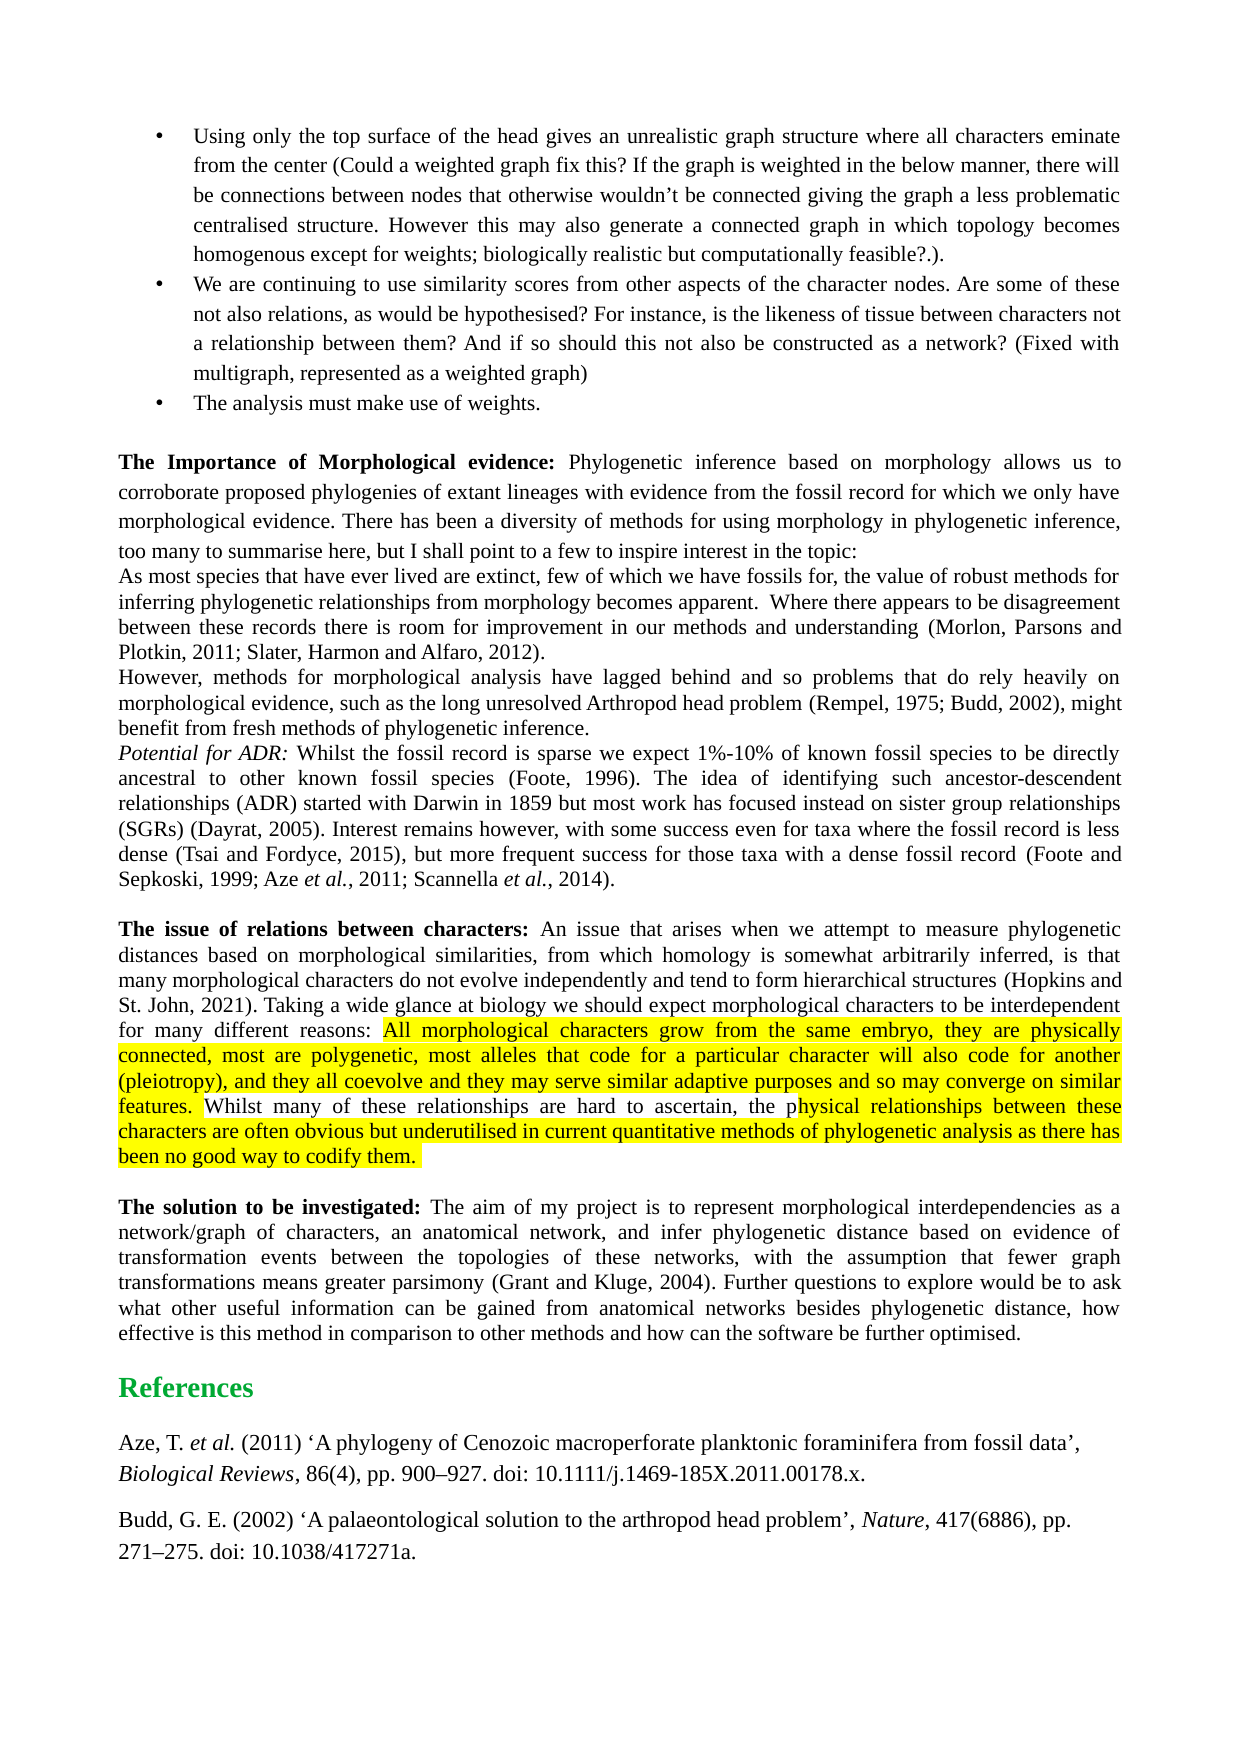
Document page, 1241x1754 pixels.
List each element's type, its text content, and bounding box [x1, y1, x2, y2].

text References [118, 1370, 1122, 1404]
text The issue of relations between characters: An issue that arises when we attempt to measure phylogenetic distances based on morphological similarities, from which homology is somewhat arbitrarily inferred, is that many morphological characters do not evolve independently and tend to form hierarchical structures (Hopkins and St. John, 2021)⁠. Taking a wide glance at biology we should expect morphological characters to be interdependent for many different reasons: All morphological characters grow from the same embryo, they are physically connected, most are polygenetic, most alleles that code for a particular character will also code for another (pleiotropy), and they all coevolve and they may serve similar adaptive purposes and so may converge on similar features. Whilst many of these relationships are hard to ascertain, the physical relationships between these characters are often obvious but underutilised in current quantitative methods of phylogenetic analysis as there has been no good way to codify them. [118, 916, 1122, 1168]
text However, methods for morphological analysis have lagged behind and so problems that do rely heavily on morphological evidence, such as the long unresolved Arthropod head problem (Rempel, 1975; Budd, 2002)⁠, might benefit from fresh methods of phylogenetic inference. [118, 664, 1122, 740]
text Budd, G. E. (2002) ‘A palaeontological solution to the arthropod head problem’, Nature, 417(6886), pp. 271–275. doi: 10.1038/417271a. [118, 1507, 1122, 1564]
text As most species that have ever lived are extinct, few of which we have fossils for, the value of robust methods for inferring phylogenetic relationships from morphology becomes apparent. Where there appears to be disagreement between these records there is room for improvement in our methods and understanding (Morlon, Parsons and Plotkin, 2011; Slater, Harmon and Alfaro, 2012)⁠. [118, 563, 1122, 664]
text The solution to be investigated: The aim of my project is to represent morphological interdependencies as a network/graph of characters, an anatomical network, and infer phylogenetic distance based on evidence of transformation events between the topologies of these networks, with the assumption that fewer graph transformations means greater parsimony (Grant and Kluge, 2004)⁠. Further questions to explore would be to ask what other useful information can be gained from anatomical networks besides phylogenetic distance, how effective is this method in comparison to other methods and how can the software be further optimised. [118, 1194, 1122, 1345]
text Potential for ADR: Whilst the fossil record is sparse we expect 1%-10% of known fossil species to be directly ancestral to other known fossil species (Foote, 1996). The idea of identifying such ancestor-descendent relationships (ADR) started with Darwin in 1859 but most work has focused instead on sister group relationships (SGRs) (Dayrat, 2005)⁠. Interest remains however, with some success even for taxa where the fossil record is less dense (Tsai and Fordyce, 2015)⁠, but more frequent success for those taxa with a dense fossil record (Foote and Sepkoski, 1999; Aze et al., 2011; Scannella et al., 2014). [118, 740, 1122, 891]
list The analysis must make use of weights. [156, 385, 1122, 415]
list Using only the top surface of the head gives an unrealistic graph structure where all characters eminate from the center (Could a weighted graph fix this? If the graph is weighted in the below manner, there will be connections between nodes that otherwise wouldn’t be connected giving the graph a less problematic centralised structure. However this may also generate a connected graph in which topology becomes homogenous except for weights; biologically realistic but computationally feasible?.). [156, 118, 1122, 267]
text The Importance of Morphological evidence: Phylogenetic inference based on morphology allows us to corroborate proposed phylogenies of extant lineages with evidence from the fossil record for which we only have morphological evidence. There has been a diversity of methods for using morphology in phylogenetic inference, too many to summarise here, but I shall point to a few to inspire interest in the topic: [118, 445, 1122, 563]
text Aze, T. et al. (2011) ‘A phylogeny of Cenozoic macroperforate planktonic foraminifera from fossil data’, Biological Reviews, 86(4), pp. 900–927. doi: 10.1111/j.1469-185X.2011.00178.x. [118, 1429, 1122, 1487]
list We are continuing to use similarity scores from other aspects of the character nodes. Are some of these not also relations, as would be hypothesised? For instance, is the likeness of tissue between characters not a relationship between them? And if so should this not also be constructed as a network? (Fixed with multigraph, represented as a weighted graph) [156, 267, 1122, 385]
